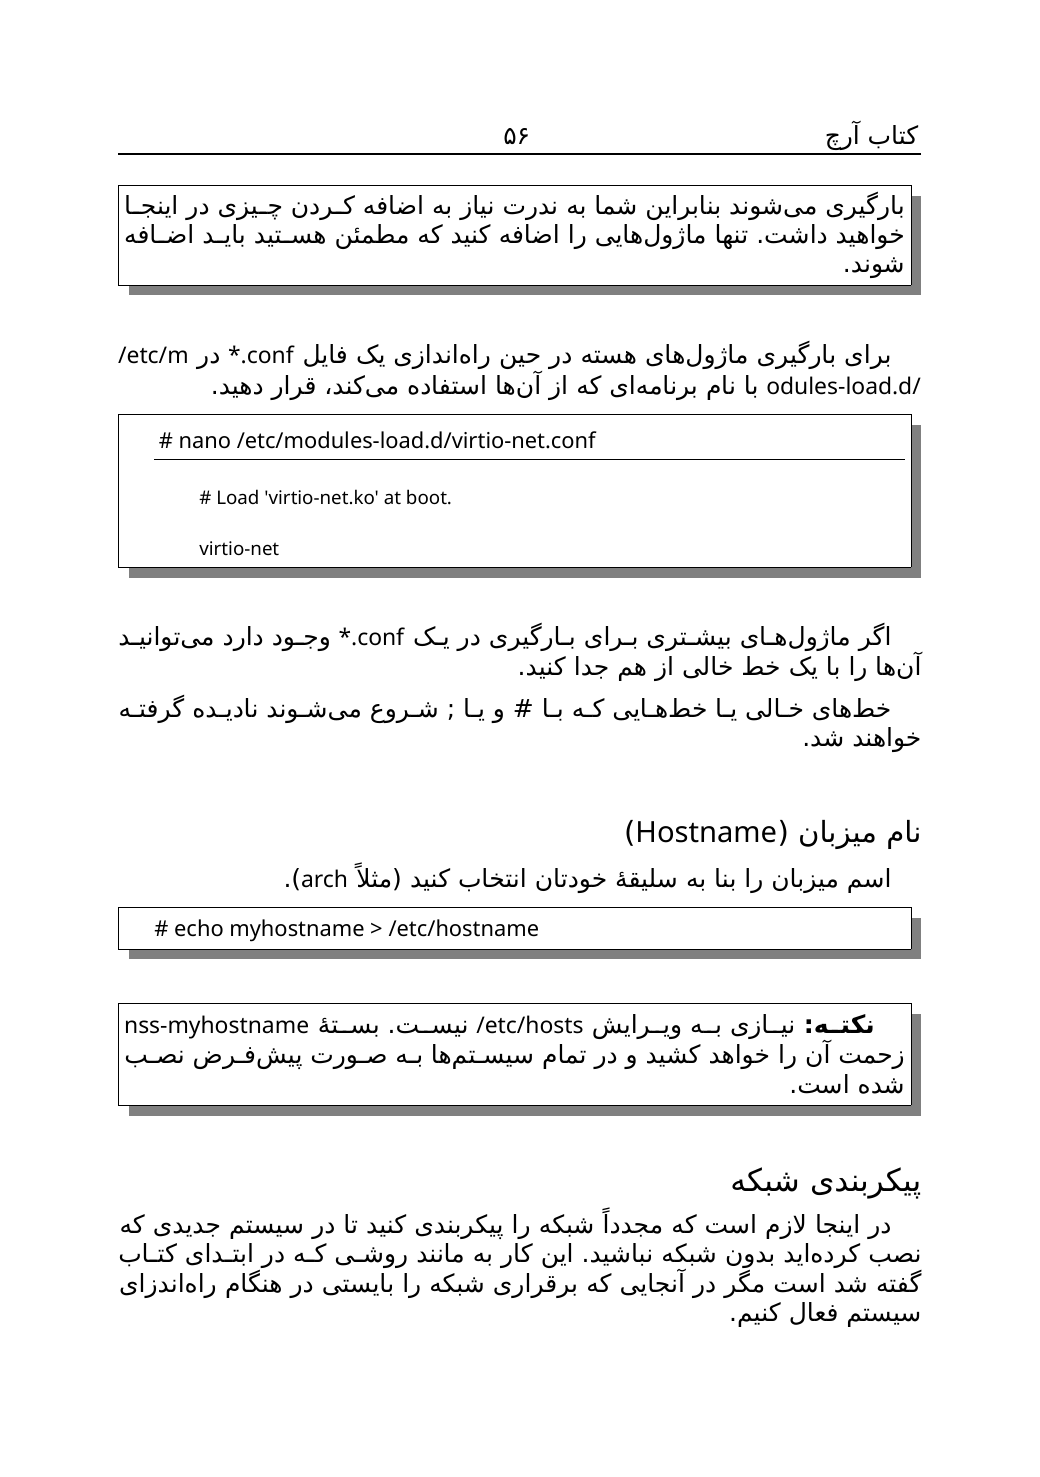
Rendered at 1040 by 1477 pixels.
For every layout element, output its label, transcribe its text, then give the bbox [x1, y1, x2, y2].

text خط‌های خالی یا خط‌هایی که با # و یا ; شروع می‌شوند نادیده گرفته خواهند شد. [118, 694, 921, 753]
table_header نکته: نیازی به ویرایش ‎/etc/hosts نیست. بستهٔ nss-myhostname زحمت آن را خواهد کشید و در تمام سیستم‌ها به صورت پیش‌فرض نصب شده است. [119, 1004, 911, 1105]
text برای بارگیری ماژول‌های هسته در حین راه‌اندازی یک فایل ‎*.conf در ‎/etc/modules-load.d/‎ با نام برنامه‌ای که از آن‌ها استفاده می‌کند، قرار دهید. [118, 339, 921, 402]
text اگر ماژول‌های بیشتری برای بارگیری در یک ‎*.conf وجود دارد می‌توانید آن‌ها را با یک خط خالی از هم جدا کنید. [118, 621, 921, 682]
subtitle پیکربندی شبکه [118, 1162, 921, 1198]
table_header ترفند: اینجا فقط یک مثال ذکر می‌کنیم در نتیجه لازم نیست که شما آن را انجام دهید. تمام ماژول‌های مورد نیاز به صورت خودکار توسط udev بارگیری می‌شوند بنابراین شما به ندرت نیاز به اضافه کردن چیزی در اینجا خواهید داشت. تنها ماژول‌هایی را اضافه کنید که مطمئن هستید باید اضافه شوند. [119, 186, 911, 285]
text اسم میزبان را بنا به سلیقهٔ خودتان انتخاب کنید (مثلاً arch). [118, 863, 921, 894]
subtitle نام میزبان (Hostname) [118, 812, 921, 851]
table_header # echo myhostname > /etc/hostname [119, 908, 911, 949]
table_header # nano /etc/modules-load.d/virtio-net.conf # Load 'virtio-net.ko' at boot. virtio-net [119, 415, 911, 567]
text در اینجا لازم است که مجدداً شبکه را پیکربندی کنید تا در سیستم جدیدی که نصب کرده‌اید بدون شبکه نباشید. این کار به مانند روشی که در ابتدای کتاب گفته شد است مگر در آنجایی که برقراری شبکه را بایستی در هنگام راه‌اندزای سیستم فعال کنیم. [118, 1211, 921, 1327]
